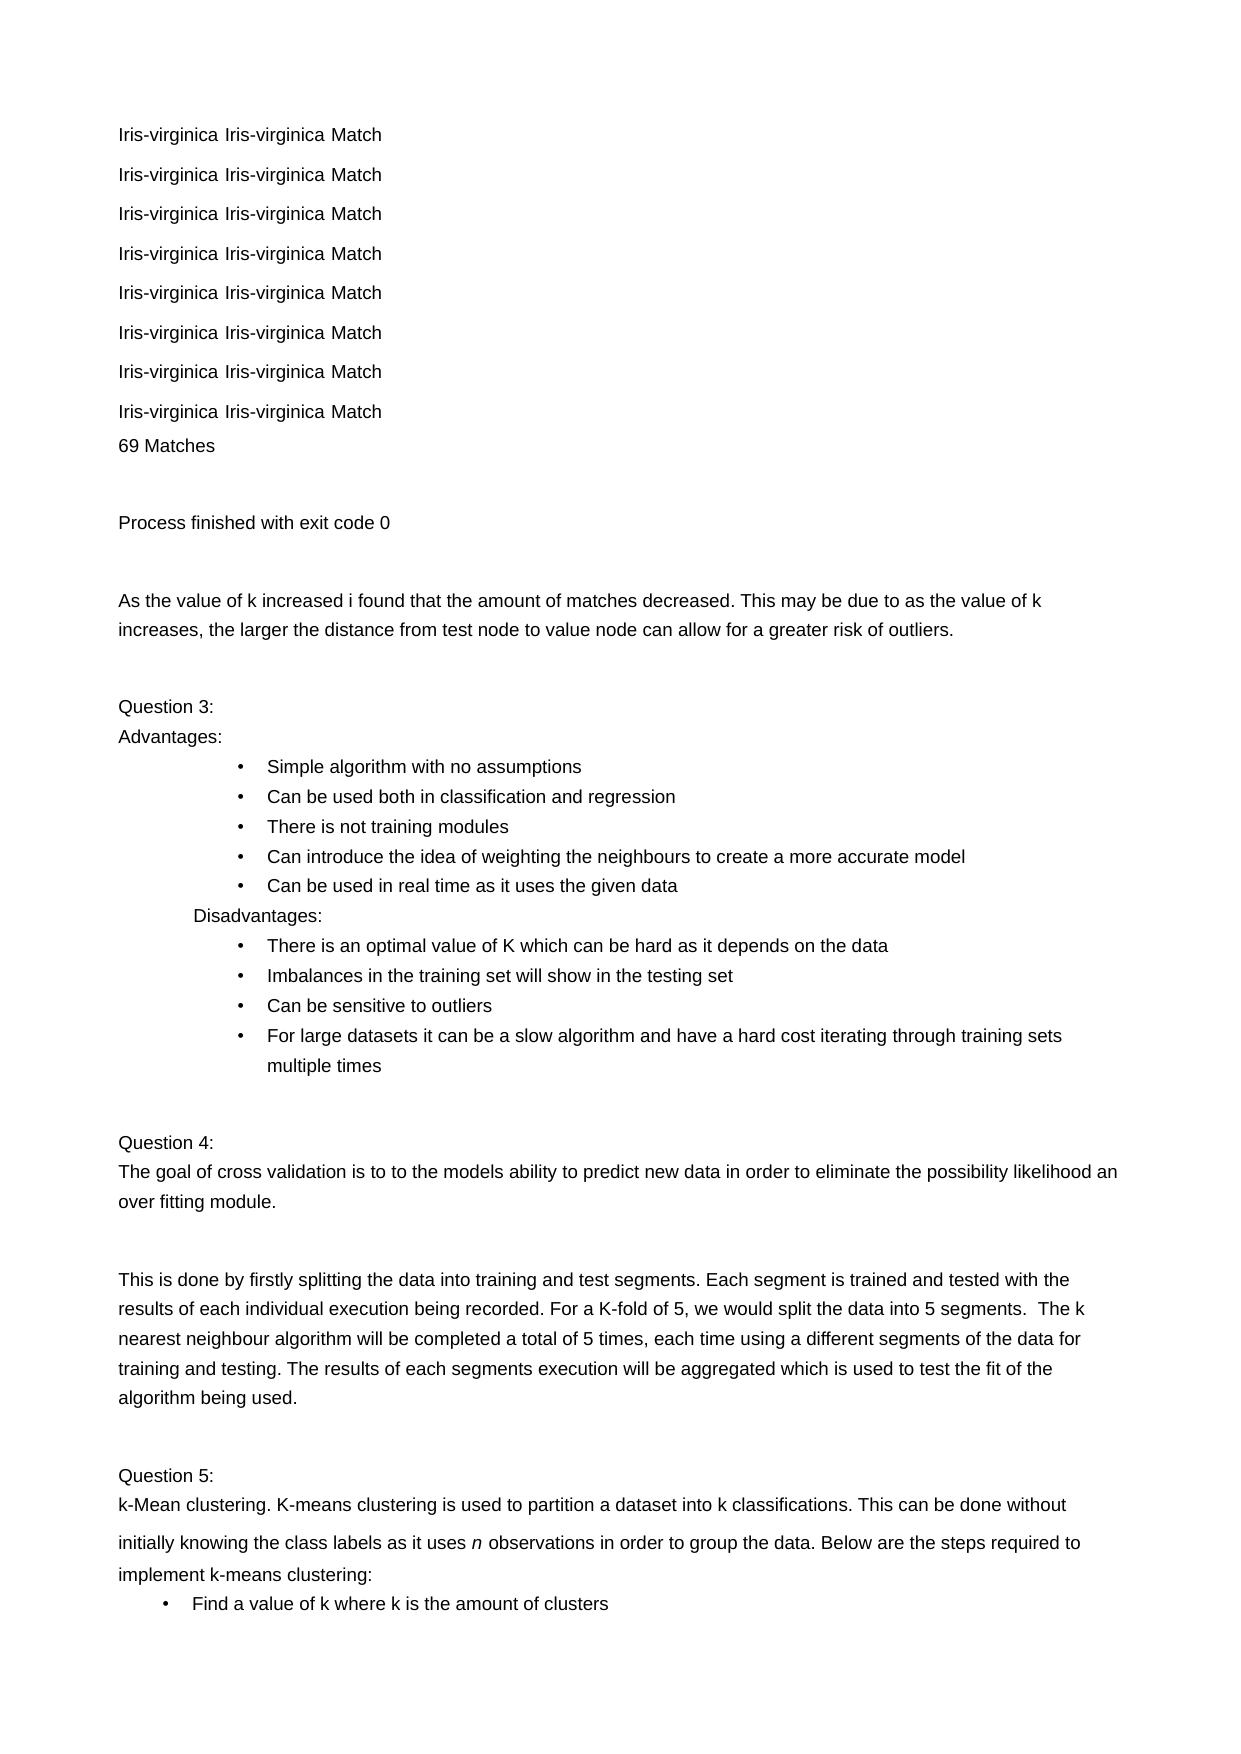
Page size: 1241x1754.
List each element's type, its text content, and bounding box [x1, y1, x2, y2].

text This is done by firstly splitting the data into training and test segments. Each segment is trained and tested with the results of each individual execution being recorded. For a K-fold of 5, we would split the data into 5 segments. The k nearest neighbour algorithm will be completed a total of 5 times, each time using a different segments of the data for training and testing. The results of each segments execution will be aggregated which is used to test the fit of the algorithm being used. [118, 1268, 1122, 1409]
text Process finished with exit code 0 [118, 512, 1122, 534]
text Iris-virginica Iris-virginica Match [118, 158, 1122, 186]
text k-Mean clustering. K-means clustering is used to partition a dataset into k classifications. This can be done without initially knowing the class labels as it uses n observations in order to group the data. Below are the steps required to implement k-means clustering: [118, 1494, 1122, 1585]
text Question 3: [118, 696, 1122, 718]
text Iris-virginica Iris-virginica Match [118, 237, 1122, 266]
text As the value of k increased i found that the amount of matches decreased. This may be due to as the value of k increases, the larger the distance from test node to value node can allow for a greater risk of outliers. [118, 589, 1122, 641]
text The goal of cross validation is to to the models ability to predict new data in order to eliminate the possibility likelihood an over fitting module. [118, 1161, 1122, 1213]
list Simple algorithm with no assumptions [237, 756, 1122, 777]
text Iris-virginica Iris-virginica Match [118, 276, 1122, 305]
text Iris-virginica Iris-virginica Match [118, 197, 1122, 226]
text Question 4: [118, 1132, 1122, 1153]
list Can be sensitive to outliers [237, 995, 1122, 1016]
list Can be used in real time as it uses the given data [237, 875, 1122, 897]
text Iris-virginica Iris-virginica Match [118, 395, 1122, 424]
list Can introduce the idea of weighting the neighbours to create a more accurate model [237, 845, 1122, 867]
list Imbalances in the training set will show in the testing set [237, 965, 1122, 986]
text Disadvantages: [193, 905, 1122, 927]
text Advantages: [118, 726, 1122, 748]
text Iris-virginica Iris-virginica Match [118, 356, 1122, 384]
list There is an optimal value of K which can be hard as it depends on the data [237, 935, 1122, 957]
text Iris-virginica Iris-virginica Match [118, 316, 1122, 345]
text Iris-virginica Iris-virginica Match [118, 118, 1122, 147]
list For large datasets it can be a slow algorithm and have a hard cost iterating through training sets multiple times [237, 1024, 1122, 1076]
list Can be used both in classification and regression [237, 786, 1122, 807]
list Find a value of k where k is the amount of clusters [162, 1593, 1122, 1615]
list There is not training modules [237, 816, 1122, 837]
text Question 5: [118, 1464, 1122, 1486]
text 69 Matches [118, 435, 1122, 456]
